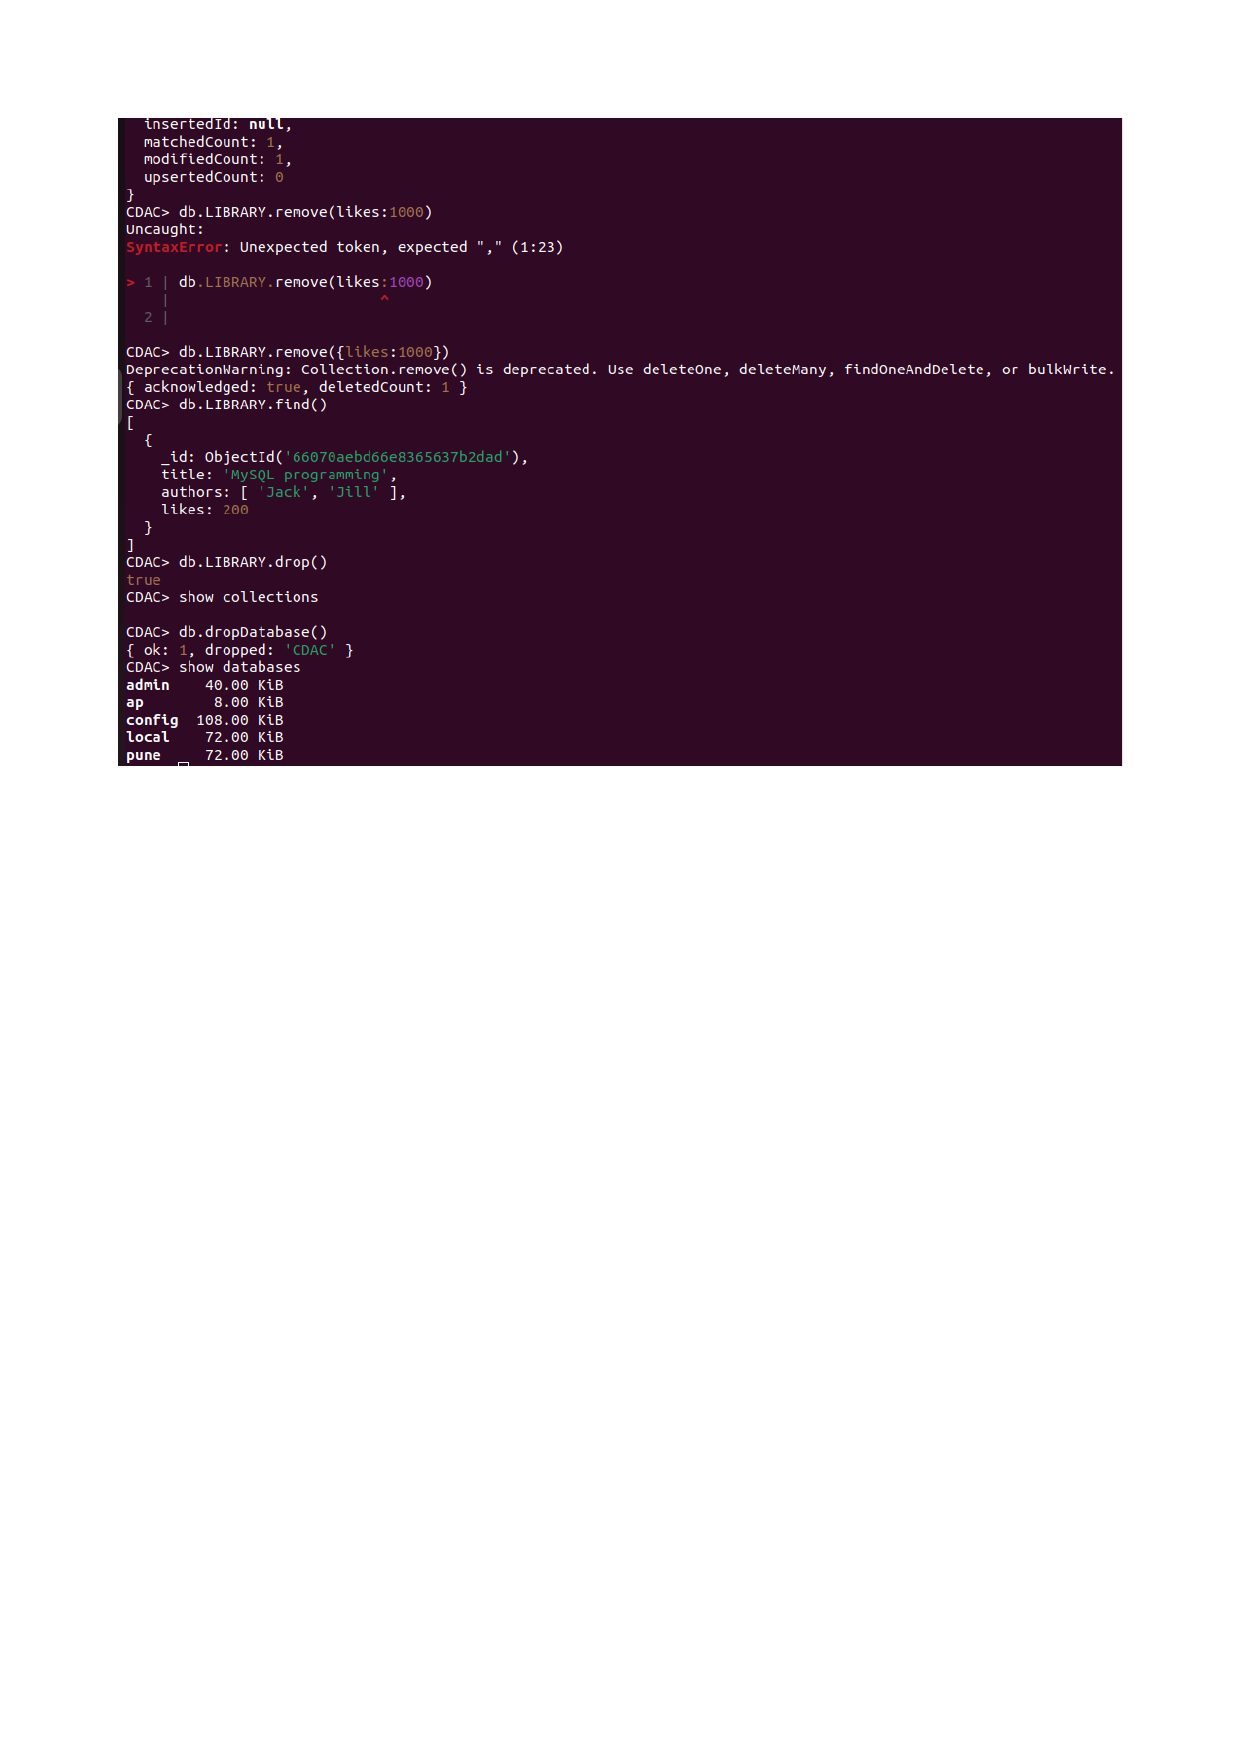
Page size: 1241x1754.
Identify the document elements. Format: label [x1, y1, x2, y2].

picture [118, 118, 1123, 766]
